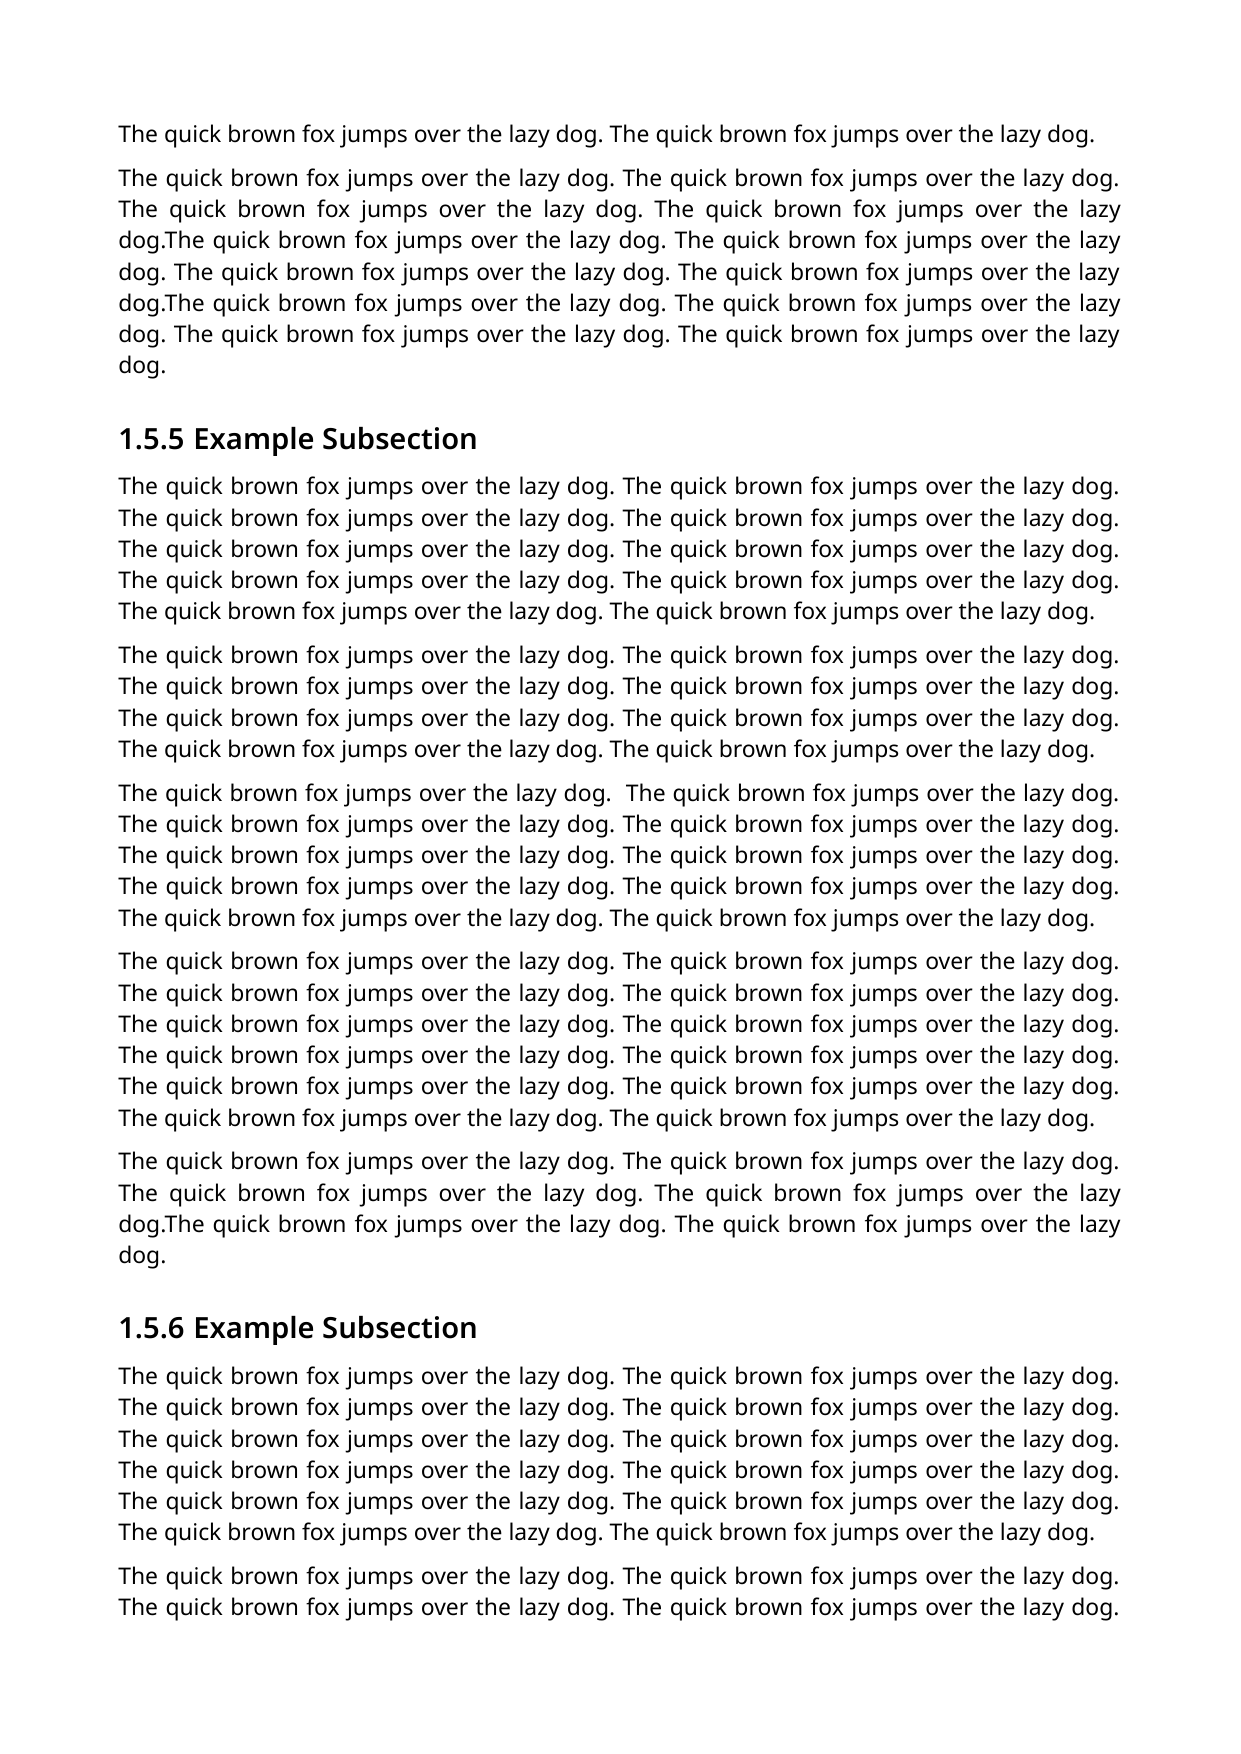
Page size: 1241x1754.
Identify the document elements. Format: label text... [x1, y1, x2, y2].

text The quick brown fox jumps over the lazy dog. The quick brown fox jumps over the lazy dog. The quick brown fox jumps over the lazy dog. The quick brown fox jumps over the lazy dog. The quick brown fox jumps over the lazy dog. The quick brown fox jumps over the lazy dog. The quick brown fox jumps over the lazy dog. The quick brown fox jumps over the lazy dog. The quick brown fox jumps over the lazy dog. The quick brown fox jumps over the lazy dog. [118, 470, 1122, 627]
text The quick brown fox jumps over the lazy dog. The quick brown fox jumps over the lazy dog. The quick brown fox jumps over the lazy dog. The quick brown fox jumps over the lazy dog. The quick brown fox jumps over the lazy dog. The quick brown fox jumps over the lazy dog. The quick brown fox jumps over the lazy dog. The quick brown fox jumps over the lazy dog. [118, 639, 1122, 764]
subtitle Example Subsection [118, 418, 1122, 458]
text The quick brown fox jumps over the lazy dog. The quick brown fox jumps over the lazy dog. The quick brown fox jumps over the lazy dog. The quick brown fox jumps over the lazy dog. The quick brown fox jumps over the lazy dog. The quick brown fox jumps over the lazy dog. The quick brown fox jumps over the lazy dog. The quick brown fox jumps over the lazy dog. The quick brown fox jumps over the lazy dog. The quick brown fox jumps over the lazy dog. [118, 777, 1122, 933]
text The quick brown fox jumps over the lazy dog. The quick brown fox jumps over the lazy dog. The quick brown fox jumps over the lazy dog. The quick brown fox jumps over the lazy dog. [118, 1560, 1122, 1622]
text The quick brown fox jumps over the lazy dog. The quick brown fox jumps over the lazy dog. The quick brown fox jumps over the lazy dog. The quick brown fox jumps over the lazy dog. The quick brown fox jumps over the lazy dog. The quick brown fox jumps over the lazy dog. The quick brown fox jumps over the lazy dog. The quick brown fox jumps over the lazy dog. The quick brown fox jumps over the lazy dog. The quick brown fox jumps over the lazy dog. The quick brown fox jumps over the lazy dog. The quick brown fox jumps over the lazy dog. [118, 945, 1122, 1133]
text The quick brown fox jumps over the lazy dog. The quick brown fox jumps over the lazy dog. The quick brown fox jumps over the lazy dog. The quick brown fox jumps over the lazy dog.The quick brown fox jumps over the lazy dog. The quick brown fox jumps over the lazy dog. [118, 1145, 1122, 1270]
subtitle Example Subsection [118, 1308, 1122, 1347]
text The quick brown fox jumps over the lazy dog. The quick brown fox jumps over the lazy dog. The quick brown fox jumps over the lazy dog. The quick brown fox jumps over the lazy dog.The quick brown fox jumps over the lazy dog. The quick brown fox jumps over the lazy dog. The quick brown fox jumps over the lazy dog. The quick brown fox jumps over the lazy dog.The quick brown fox jumps over the lazy dog. The quick brown fox jumps over the lazy dog. The quick brown fox jumps over the lazy dog. The quick brown fox jumps over the lazy dog. [118, 162, 1122, 381]
text The quick brown fox jumps over the lazy dog. The quick brown fox jumps over the lazy dog. [118, 118, 1122, 149]
text The quick brown fox jumps over the lazy dog. The quick brown fox jumps over the lazy dog. The quick brown fox jumps over the lazy dog. The quick brown fox jumps over the lazy dog. The quick brown fox jumps over the lazy dog. The quick brown fox jumps over the lazy dog. The quick brown fox jumps over the lazy dog. The quick brown fox jumps over the lazy dog. The quick brown fox jumps over the lazy dog. The quick brown fox jumps over the lazy dog. The quick brown fox jumps over the lazy dog. The quick brown fox jumps over the lazy dog. [118, 1360, 1122, 1547]
